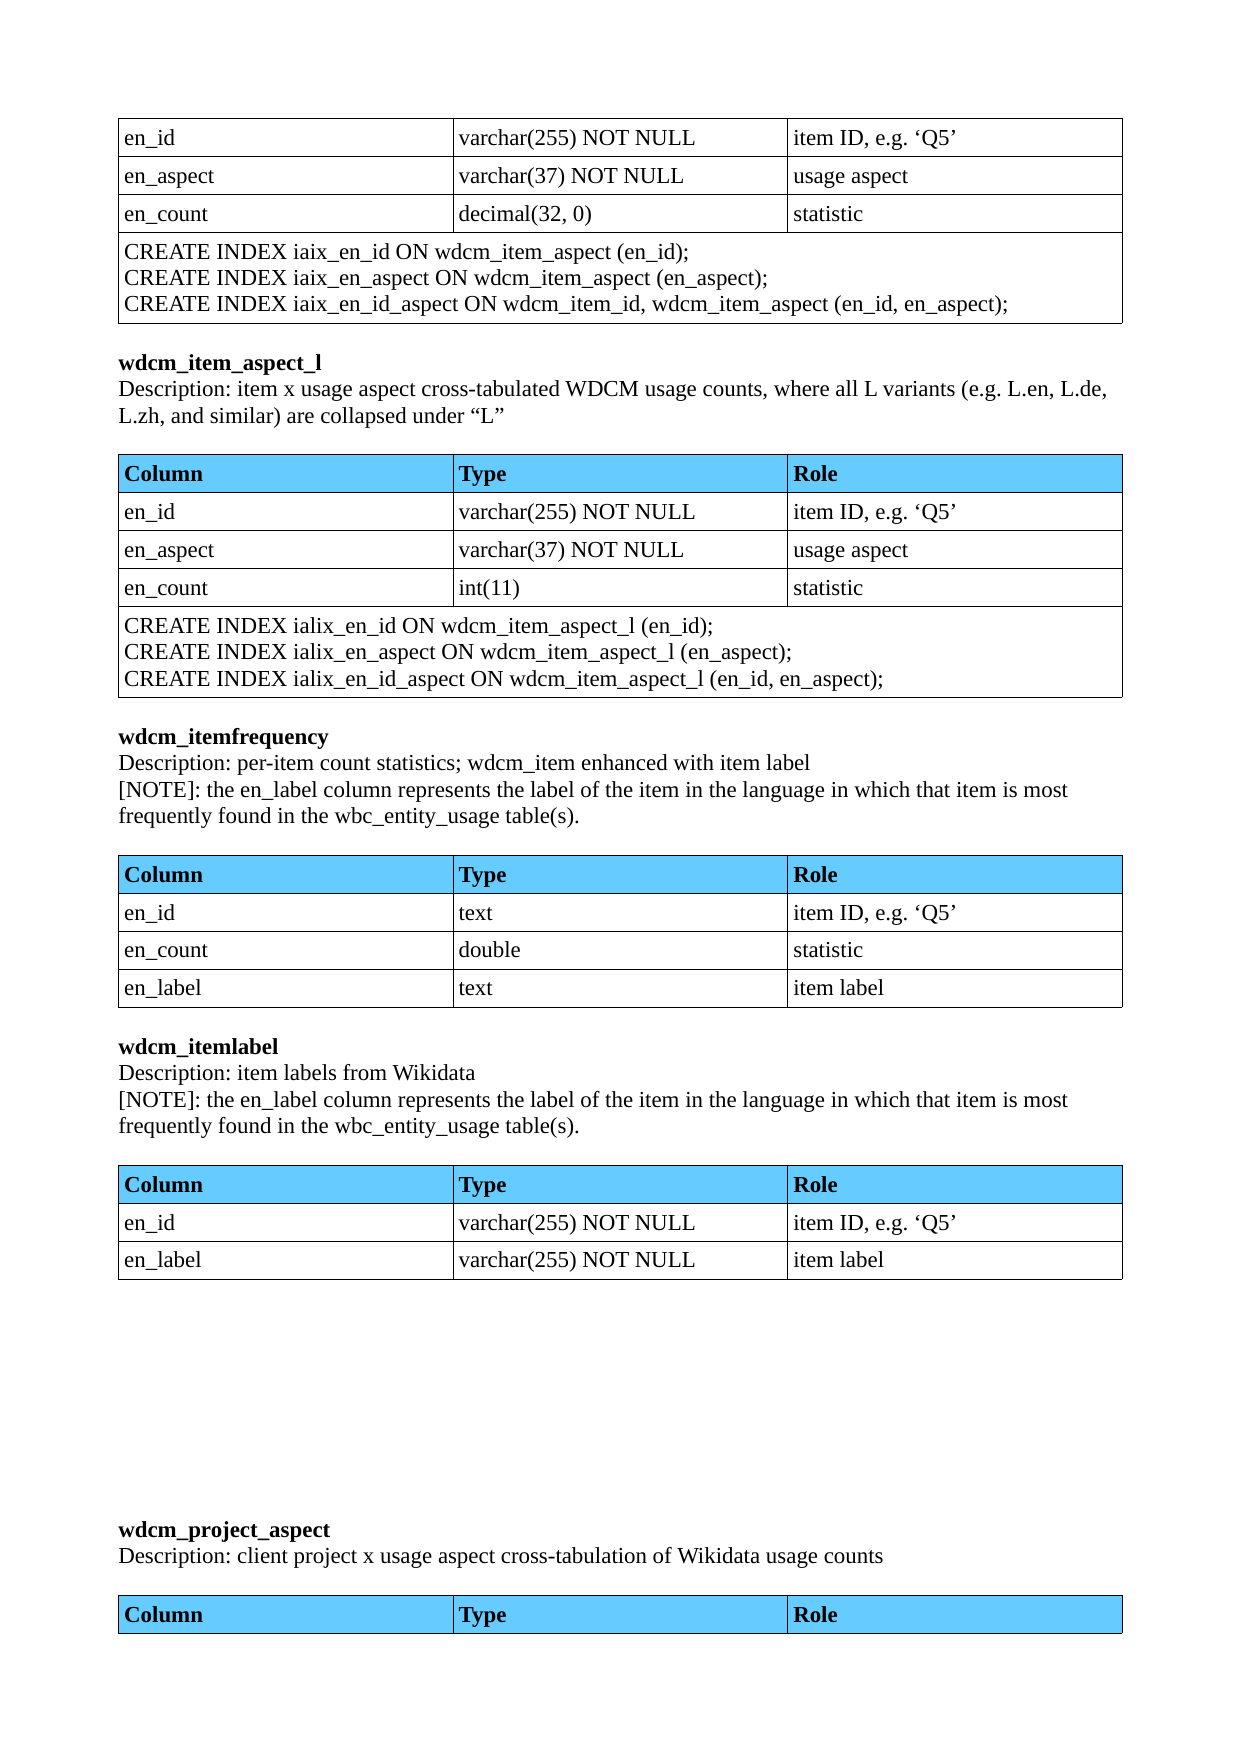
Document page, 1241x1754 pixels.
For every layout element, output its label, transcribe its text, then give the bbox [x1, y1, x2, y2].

table_cell varchar(255) NOT NULL [454, 493, 787, 530]
text [NOTE]: the en_label column represents the label of the item in the language in which that item is most frequently found in the wbc_entity_usage table(s). [118, 1086, 1122, 1138]
table_cell item ID, e.g. ‘Q5’ [788, 119, 1122, 156]
table_cell CREATE INDEX iaix_en_id ON wdcm_item_aspect (en_id); CREATE INDEX iaix_en_aspect ON wdcm_item_aspect (en_aspect); CREATE INDEX iaix_en_id_aspect ON wdcm_item_id, wdcm_item_aspect (en_id, en_aspect); [119, 233, 1122, 322]
table_cell en_id [119, 894, 453, 931]
table_cell varchar(37) NOT NULL [454, 157, 787, 194]
table_cell CREATE INDEX ialix_en_id ON wdcm_item_aspect_l (en_id); CREATE INDEX ialix_en_aspect ON wdcm_item_aspect_l (en_aspect); CREATE INDEX ialix_en_id_aspect ON wdcm_item_aspect_l (en_id, en_aspect); [119, 607, 1122, 697]
table_cell statistic [788, 569, 1122, 606]
text wdcm_project_aspect Description: client project x usage aspect cross-tabulation of Wikidata usage counts [118, 1516, 1122, 1568]
table_cell decimal(32, 0) [454, 195, 787, 232]
text [NOTE]: the en_label column represents the label of the item in the language in which that item is most frequently found in the wbc_entity_usage table(s). [118, 776, 1122, 828]
table_cell double [454, 932, 787, 969]
text wdcm_itemfrequency [118, 723, 1122, 749]
table_cell item label [788, 970, 1122, 1007]
table_cell varchar(37) NOT NULL [454, 531, 787, 568]
text Description: item labels from Wikidata [118, 1059, 1122, 1086]
table_header Type [454, 856, 787, 893]
table_cell item ID, e.g. ‘Q5’ [788, 493, 1122, 530]
table_cell en_count [119, 569, 453, 606]
table_cell usage aspect [788, 157, 1122, 194]
table_cell en_id [119, 119, 453, 156]
table_cell en_count [119, 932, 453, 969]
table_cell statistic [788, 195, 1122, 232]
text Description: item x usage aspect cross-tabulated WDCM usage counts, where all L variants (e.g. L.en, L.de, L.zh, and similar) are collapsed under “L” [118, 375, 1122, 428]
table_header Column [119, 1166, 453, 1203]
table_cell text [454, 970, 787, 1007]
table_cell usage aspect [788, 531, 1122, 568]
table_cell en_aspect [119, 157, 453, 194]
table_header Role [788, 1596, 1122, 1633]
table_cell item ID, e.g. ‘Q5’ [788, 1204, 1122, 1241]
text wdcm_itemlabel [118, 1033, 1122, 1059]
table_header Type [454, 1596, 787, 1633]
table_header Type [454, 1166, 787, 1203]
table_header Role [788, 1166, 1122, 1203]
table_header Column [119, 856, 453, 893]
table_cell item label [788, 1242, 1122, 1278]
table_cell en_id [119, 1204, 453, 1241]
table_header Column [119, 455, 453, 492]
table_header Role [788, 856, 1122, 893]
table_cell en_label [119, 970, 453, 1007]
table_cell varchar(255) NOT NULL [454, 1204, 787, 1241]
table_cell en_id [119, 493, 453, 530]
table_cell varchar(255) NOT NULL [454, 119, 787, 156]
table_cell statistic [788, 932, 1122, 969]
text wdcm_item_aspect_l [118, 349, 1122, 375]
table_cell en_aspect [119, 531, 453, 568]
table_header Type [454, 455, 787, 492]
table_header Column [119, 1596, 453, 1633]
table_cell varchar(255) NOT NULL [454, 1242, 787, 1278]
table_cell int(11) [454, 569, 787, 606]
table_cell en_label [119, 1242, 453, 1278]
table_cell item ID, e.g. ‘Q5’ [788, 894, 1122, 931]
table_cell en_count [119, 195, 453, 232]
text Description: per-item count statistics; wdcm_item enhanced with item label [118, 749, 1122, 776]
table_cell text [454, 894, 787, 931]
